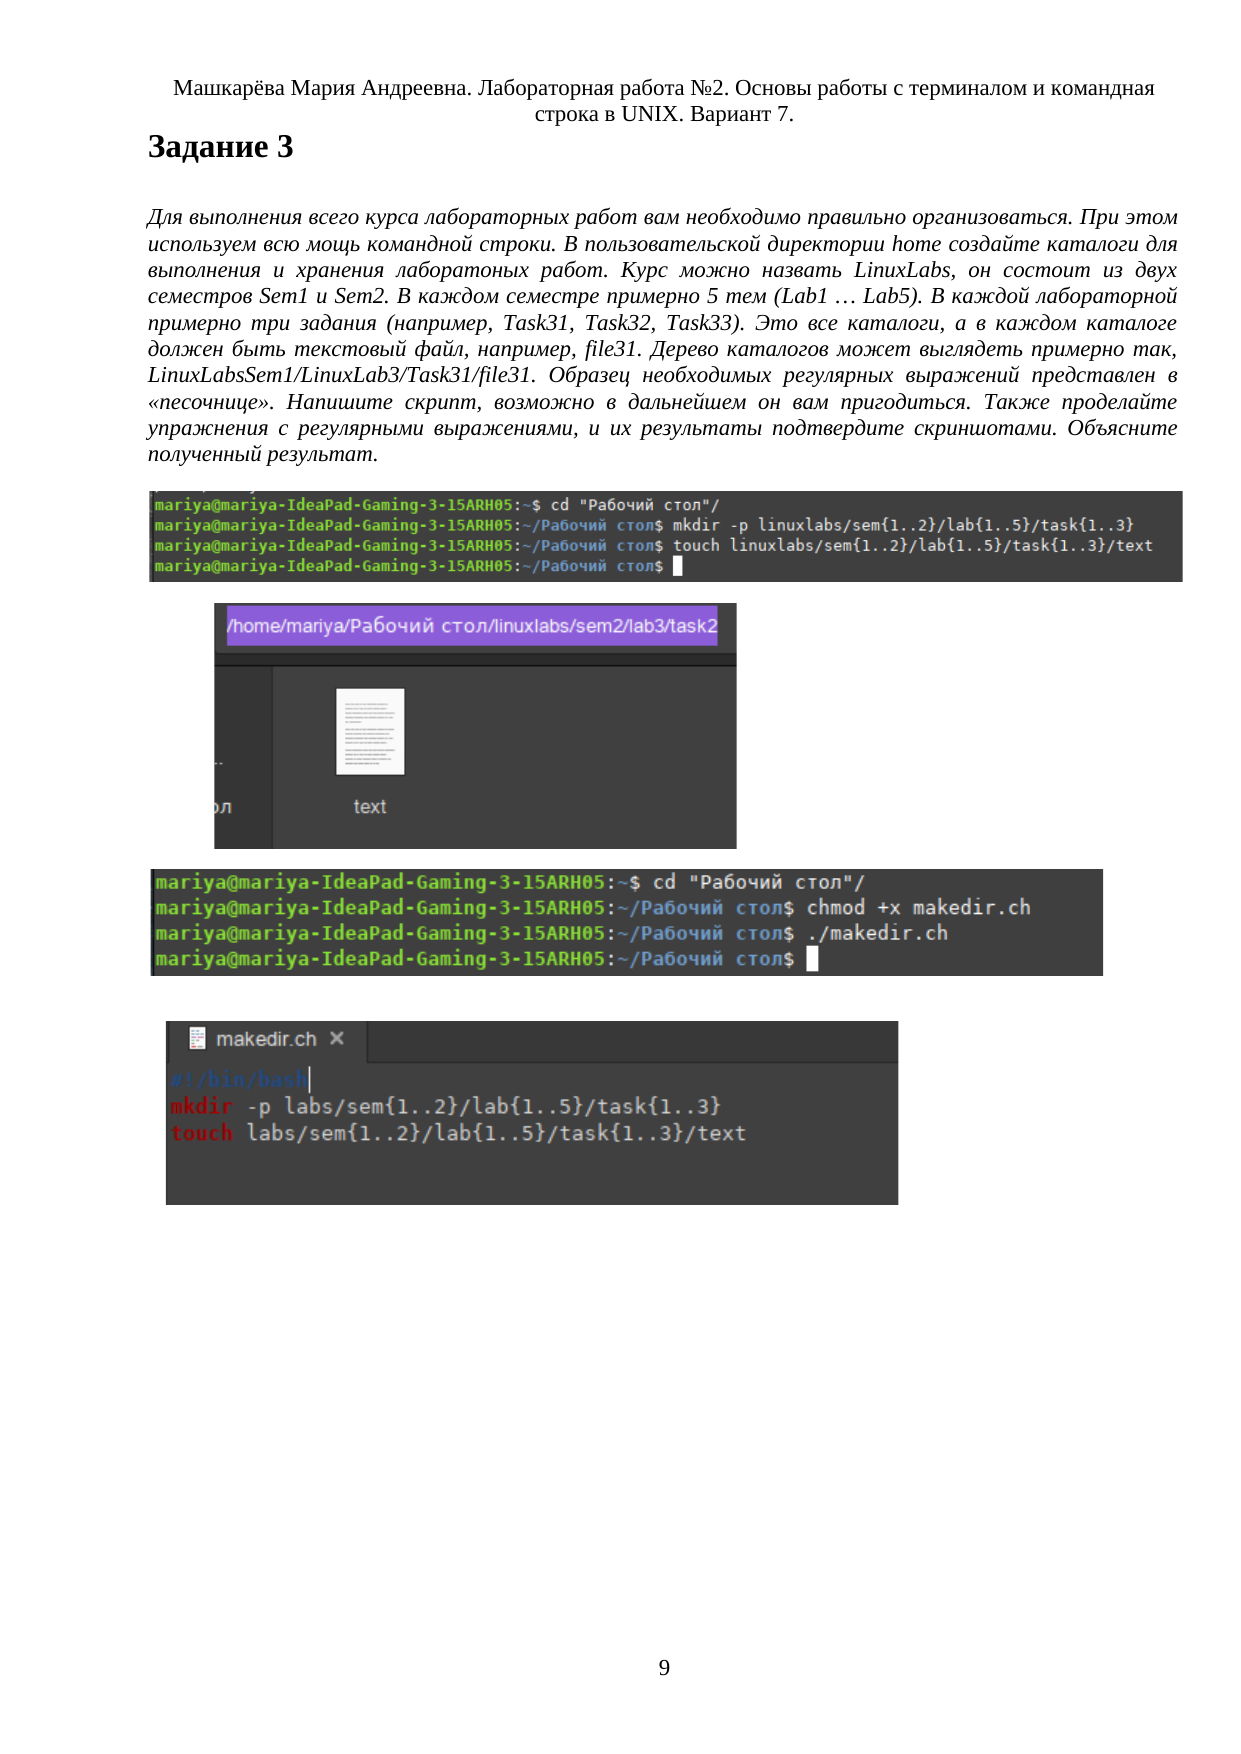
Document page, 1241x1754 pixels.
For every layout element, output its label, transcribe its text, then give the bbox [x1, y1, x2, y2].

picture [150, 869, 1104, 976]
picture [165, 1021, 899, 1205]
picture [214, 603, 737, 849]
text Задание 3 [148, 127, 1181, 165]
picture [149, 491, 1183, 582]
text Для выполнения всего курса лабораторных работ вам необходимо правильно организоваться. При этом используем всю мощь командной строки. В пользовательской директории home создайте каталоги для выполнения и хранения лаборатоных работ. Курс можно назвать LinuxLabs, он состоит из двух семестров Sem1 и Sem2. В каждом семестре примерно 5 тем (Lab1 … Lab5). В каждой лабораторной примерно три задания (например, Task31, Task32, Task33). Это все каталоги, а в каждом каталоге должен быть текстовый файл, например, file31. Дерево каталогов может выглядеть примерно так, LinuxLabsSem1/LinuxLab3/Task31/file31. Образец необходимых регулярных выражений представлен в «песочнице». Напишите скрипт, возможно в дальнейшем он вам пригодиться. Также проделайте упражнения с регулярными выражениями, и их результаты подтвердите скриншотами. Объясните полученный результат. [148, 203, 1181, 467]
